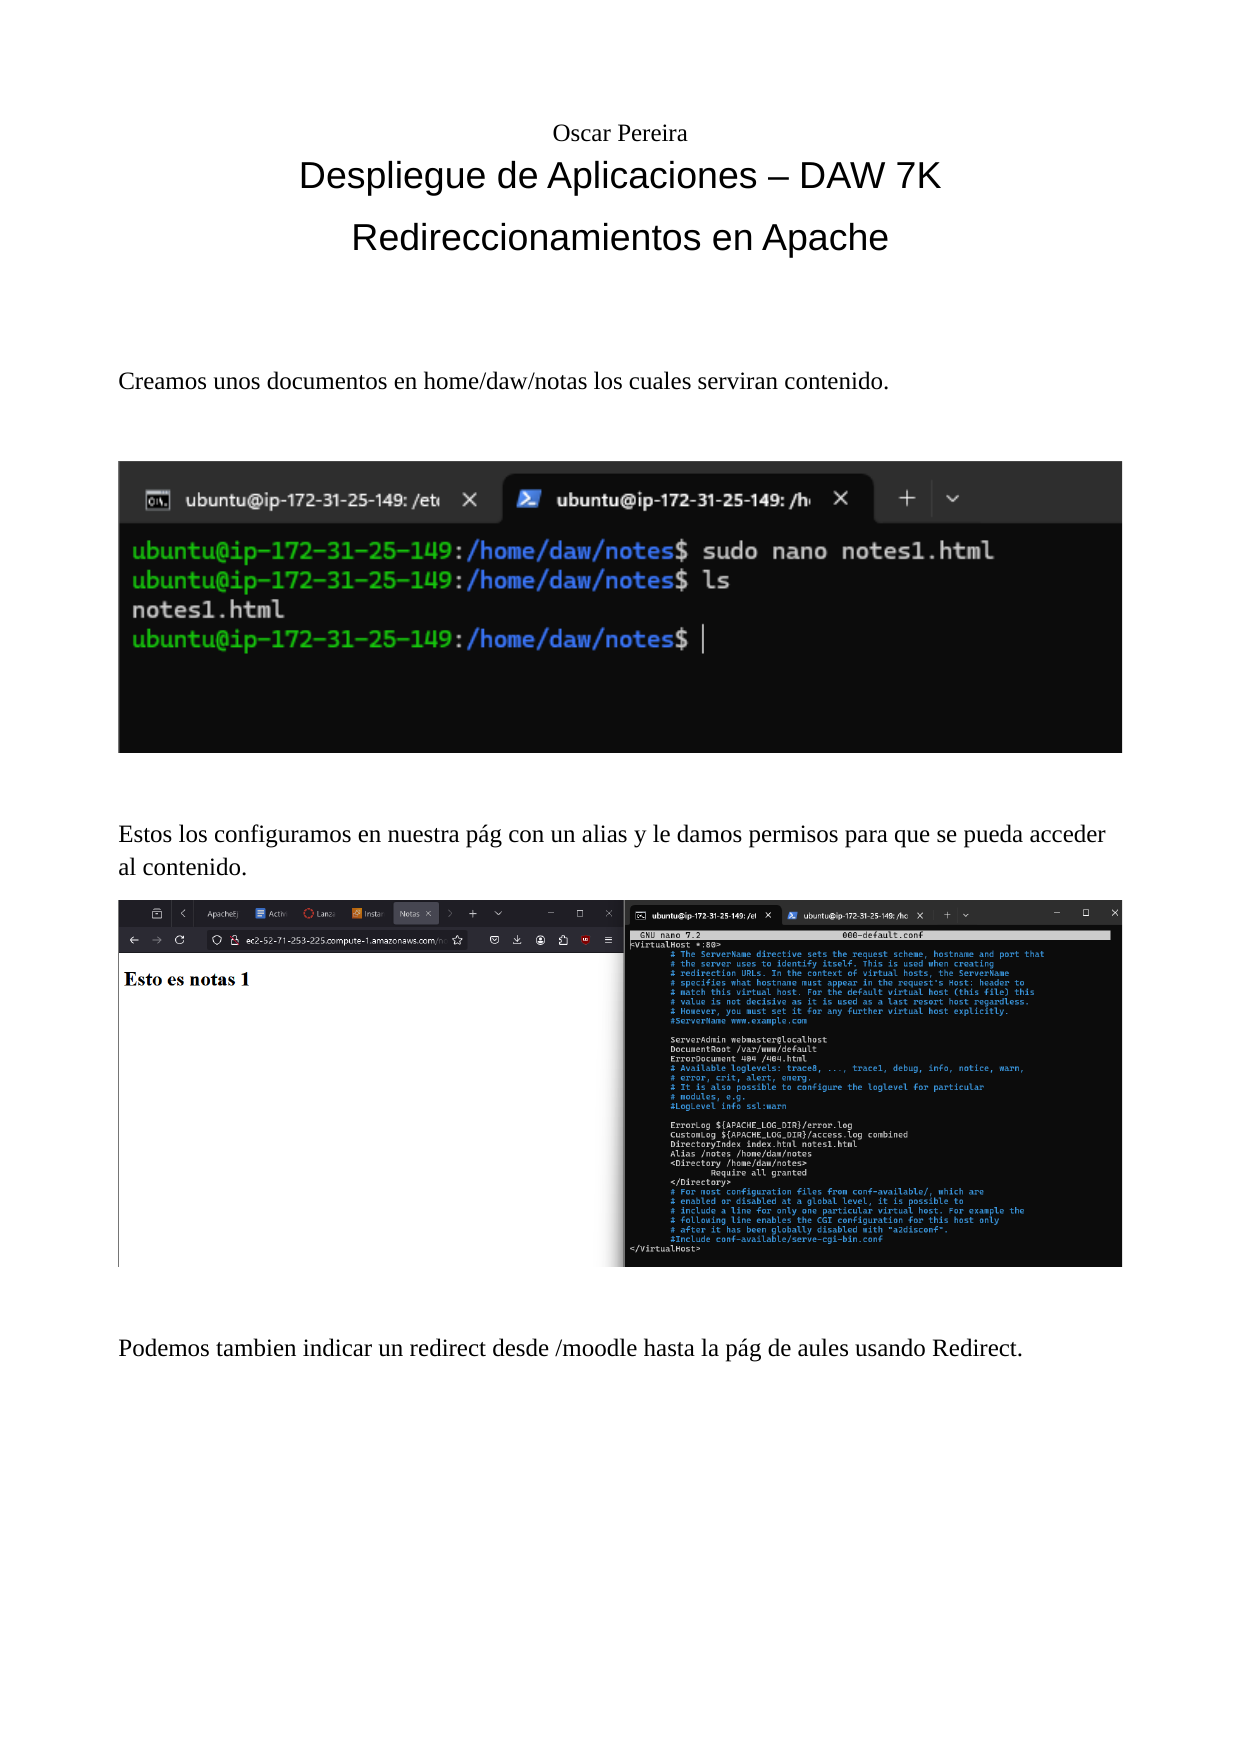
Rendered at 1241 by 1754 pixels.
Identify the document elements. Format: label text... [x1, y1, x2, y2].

text Oscar Pereira [118, 118, 1122, 147]
subtitle Redireccionamientos en Apache [118, 215, 1122, 258]
text Estos los configuramos en nuestra pág con un alias y le damos permisos para que se pueda acceder al contenido. [118, 819, 1122, 881]
text Creamos unos documentos en home/daw/notas los cuales serviran contenido. [118, 366, 1122, 394]
picture [118, 461, 1123, 753]
subtitle Despliegue de Aplicaciones – DAW 7K [118, 153, 1122, 196]
text Podemos tambien indicar un redirect desde /moodle hasta la pág de aules usando Redirect. [118, 1333, 1122, 1362]
picture [118, 900, 1123, 1267]
